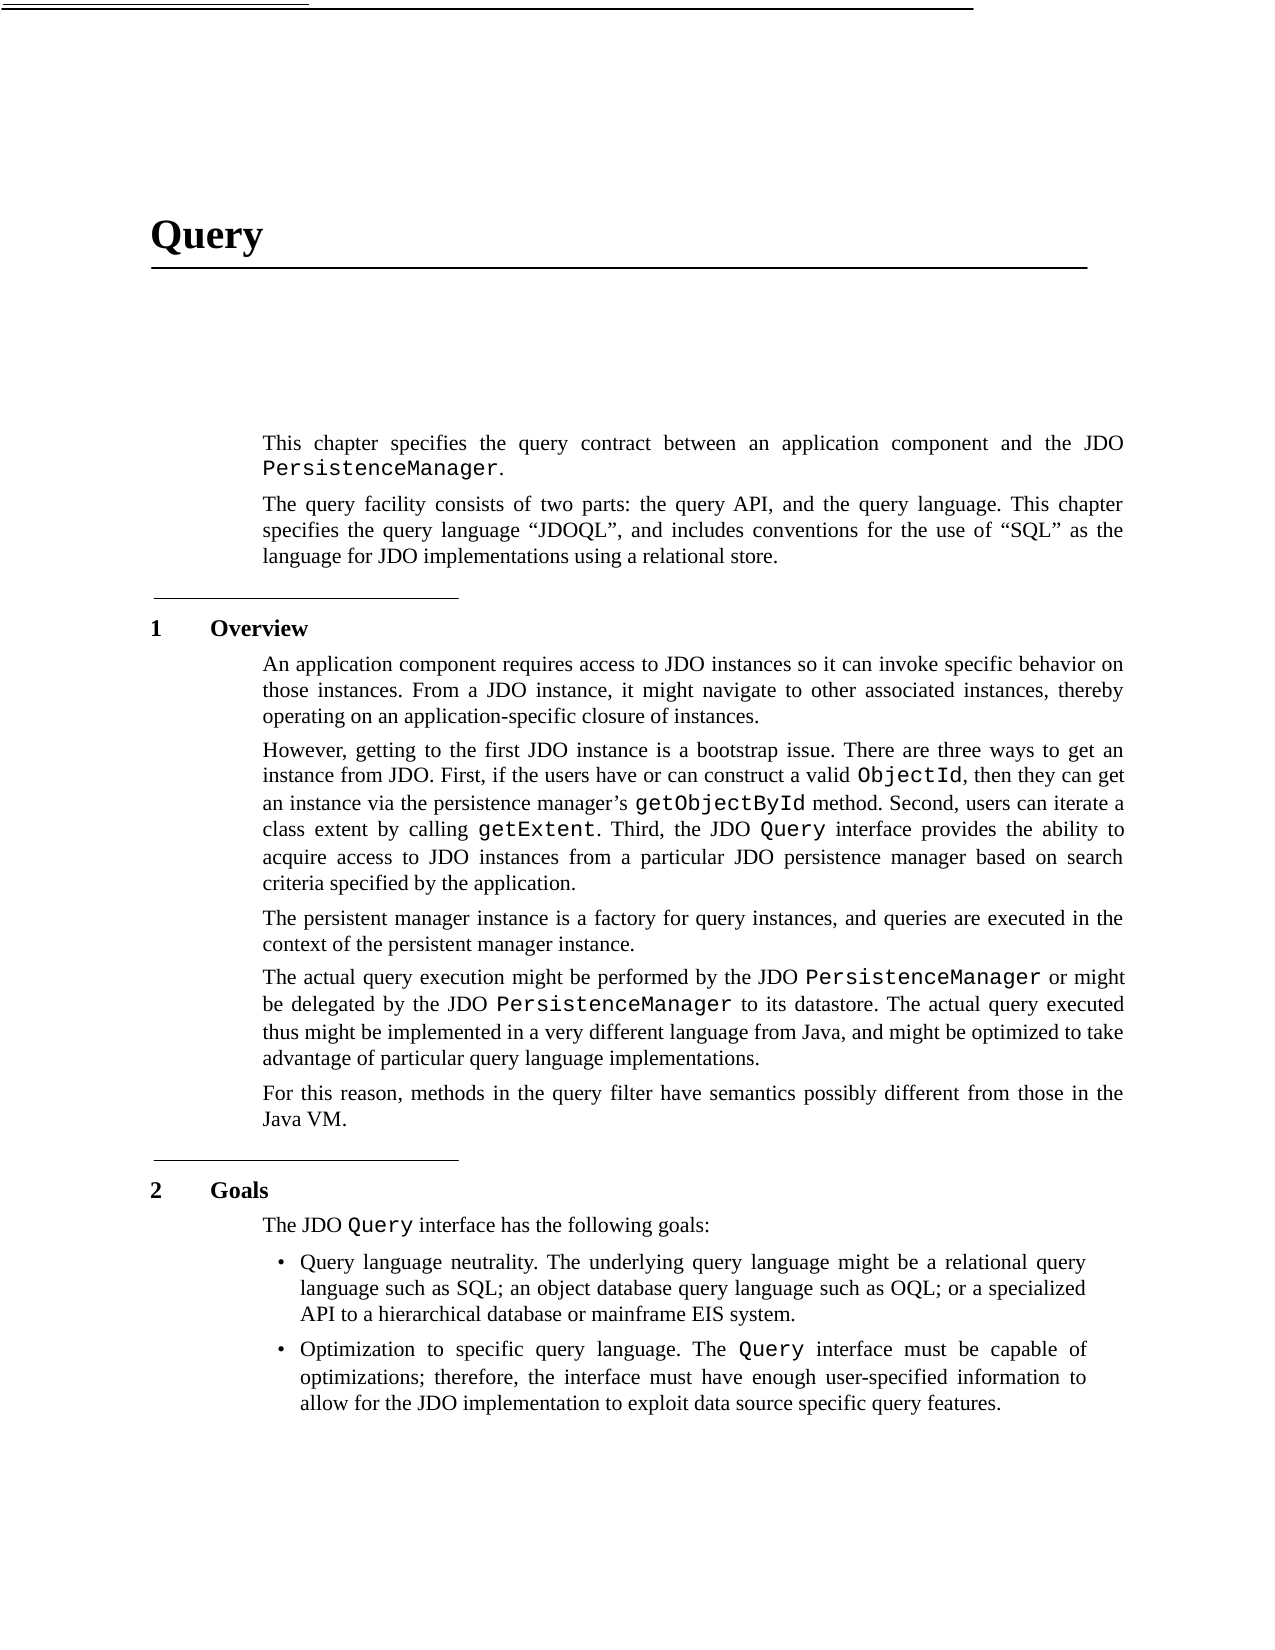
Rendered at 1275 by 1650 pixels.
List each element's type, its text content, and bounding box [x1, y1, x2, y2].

text The actual query execution might be performed by the JDO PersistenceManager or might be delegated by the JDO PersistenceManager to its datastore. The actual query executed thus might be implemented in a very different language from Java, and might be optimized to take advantage of particular query language implementations. [262, 964, 1125, 1070]
text An application component requires access to JDO instances so it can invoke specific behavior on those instances. From a JDO instance, it might navigate to other associated instances, thereby operating on an application-specific closure of instances. [262, 650, 1125, 728]
text • Optimization to specific query language. The Query interface must be capable of optimizations; therefore, the interface must have enough user-specified information to allow for the JDO implementation to exploit data source specific query features. [277, 1336, 1087, 1415]
subtitle Goals [150, 1177, 1125, 1204]
subtitle Query [150, 210, 1125, 258]
text • Query language neutrality. The underlying query language might be a relational query language such as SQL; an object database query language such as OQL; or a specialized API to a hierarchical database or mainframe EIS system. [277, 1248, 1087, 1326]
text The JDO Query interface has the following goals: [262, 1212, 1125, 1239]
text The persistent manager instance is a factory for query instances, and queries are executed in the context of the persistent manager instance. [262, 904, 1125, 956]
text The query facility consists of two parts: the query API, and the query language. This chapter specifies the query language “JDOQL”, and includes conventions for the use of “SQL” as the language for JDO implementations using a relational store. [262, 490, 1125, 568]
text For this reason, methods in the query filter have semantics possibly different from those in the Java VM. [262, 1079, 1125, 1131]
text However, getting to the first JDO instance is a bootstrap issue. There are three ways to get an instance from JDO. First, if the users have or can construct a valid ObjectId, then they can get an instance via the persistence manager’s getObjectById method. Second, users can iterate a class extent by calling getExtent. Third, the JDO Query interface provides the ability to acquire access to JDO instances from a particular JDO persistence manager based on search criteria specified by the application. [262, 736, 1125, 896]
text This chapter specifies the query contract between an application component and the JDO PersistenceManager. [262, 429, 1125, 482]
subtitle Overview [150, 614, 1125, 642]
